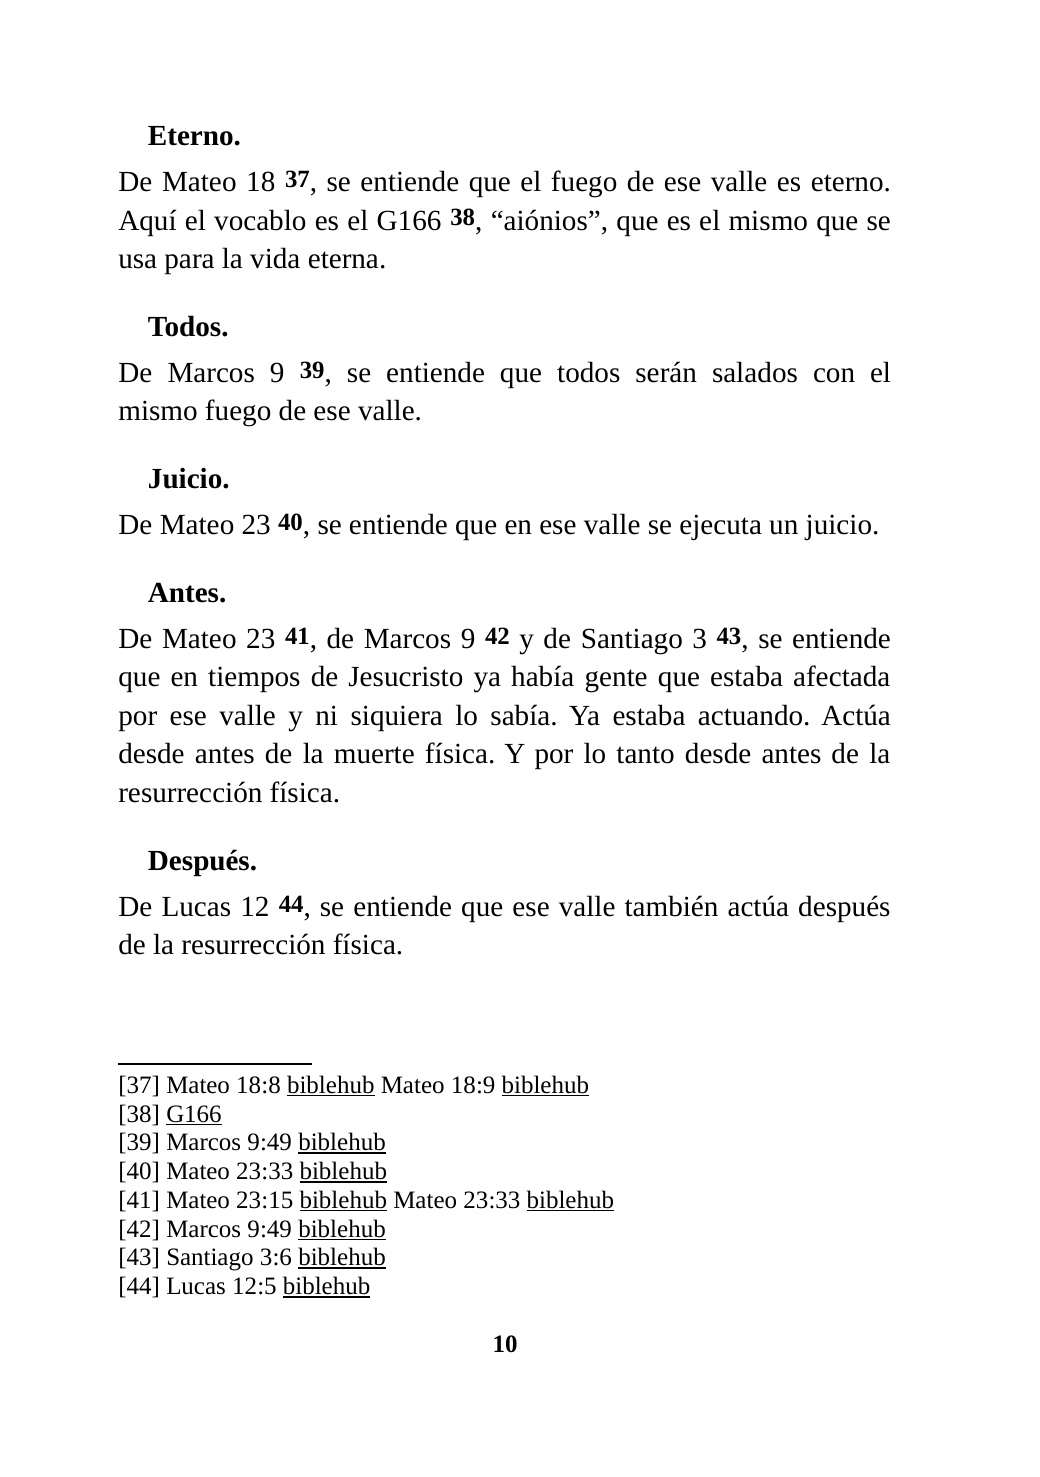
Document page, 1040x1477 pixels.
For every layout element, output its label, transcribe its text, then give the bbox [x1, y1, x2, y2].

text Marcos 9:49 biblehub [118, 1127, 892, 1156]
text G166 [118, 1099, 892, 1127]
text De Lucas 12 , se entiende que ese valle también actúa después de la resurrección física. [118, 889, 892, 961]
subtitle Juicio. [148, 461, 892, 495]
text Marcos 9:49 biblehub [118, 1214, 892, 1242]
text Mateo 18:8 biblehub Mateo 18:9 biblehub [118, 1070, 892, 1099]
text De Marcos 9 , se entiende que todos serán salados con el mismo fuego de ese valle. [118, 355, 892, 427]
subtitle Todos. [148, 309, 892, 342]
subtitle Después. [148, 843, 892, 876]
text Santiago 3:6 biblehub [118, 1242, 892, 1271]
text De Mateo 18 , se entiende que el fuego de ese valle es eterno. Aquí el vocablo es el G166 , “aiónios”, que es el mismo que se usa para la vida eterna. [118, 164, 892, 275]
text Lucas 12:5 biblehub [118, 1271, 892, 1300]
text Mateo 23:33 biblehub [118, 1156, 892, 1185]
text Mateo 23:15 biblehub Mateo 23:33 biblehub [118, 1185, 892, 1214]
text De Mateo 23 , se entiende que en ese valle se ejecuta un juicio. [118, 507, 892, 541]
subtitle Eterno. [148, 118, 892, 152]
subtitle Antes. [148, 575, 892, 608]
text De Mateo 23 , de Marcos 9 y de Santiago 3 , se entiende que en tiempos de Jesucristo ya había gente que estaba afectada por ese valle y ni siquiera lo sabía. Ya estaba actuando. Actúa desde antes de la muerte física. Y por lo tanto desde antes de la resurrección física. [118, 621, 892, 809]
